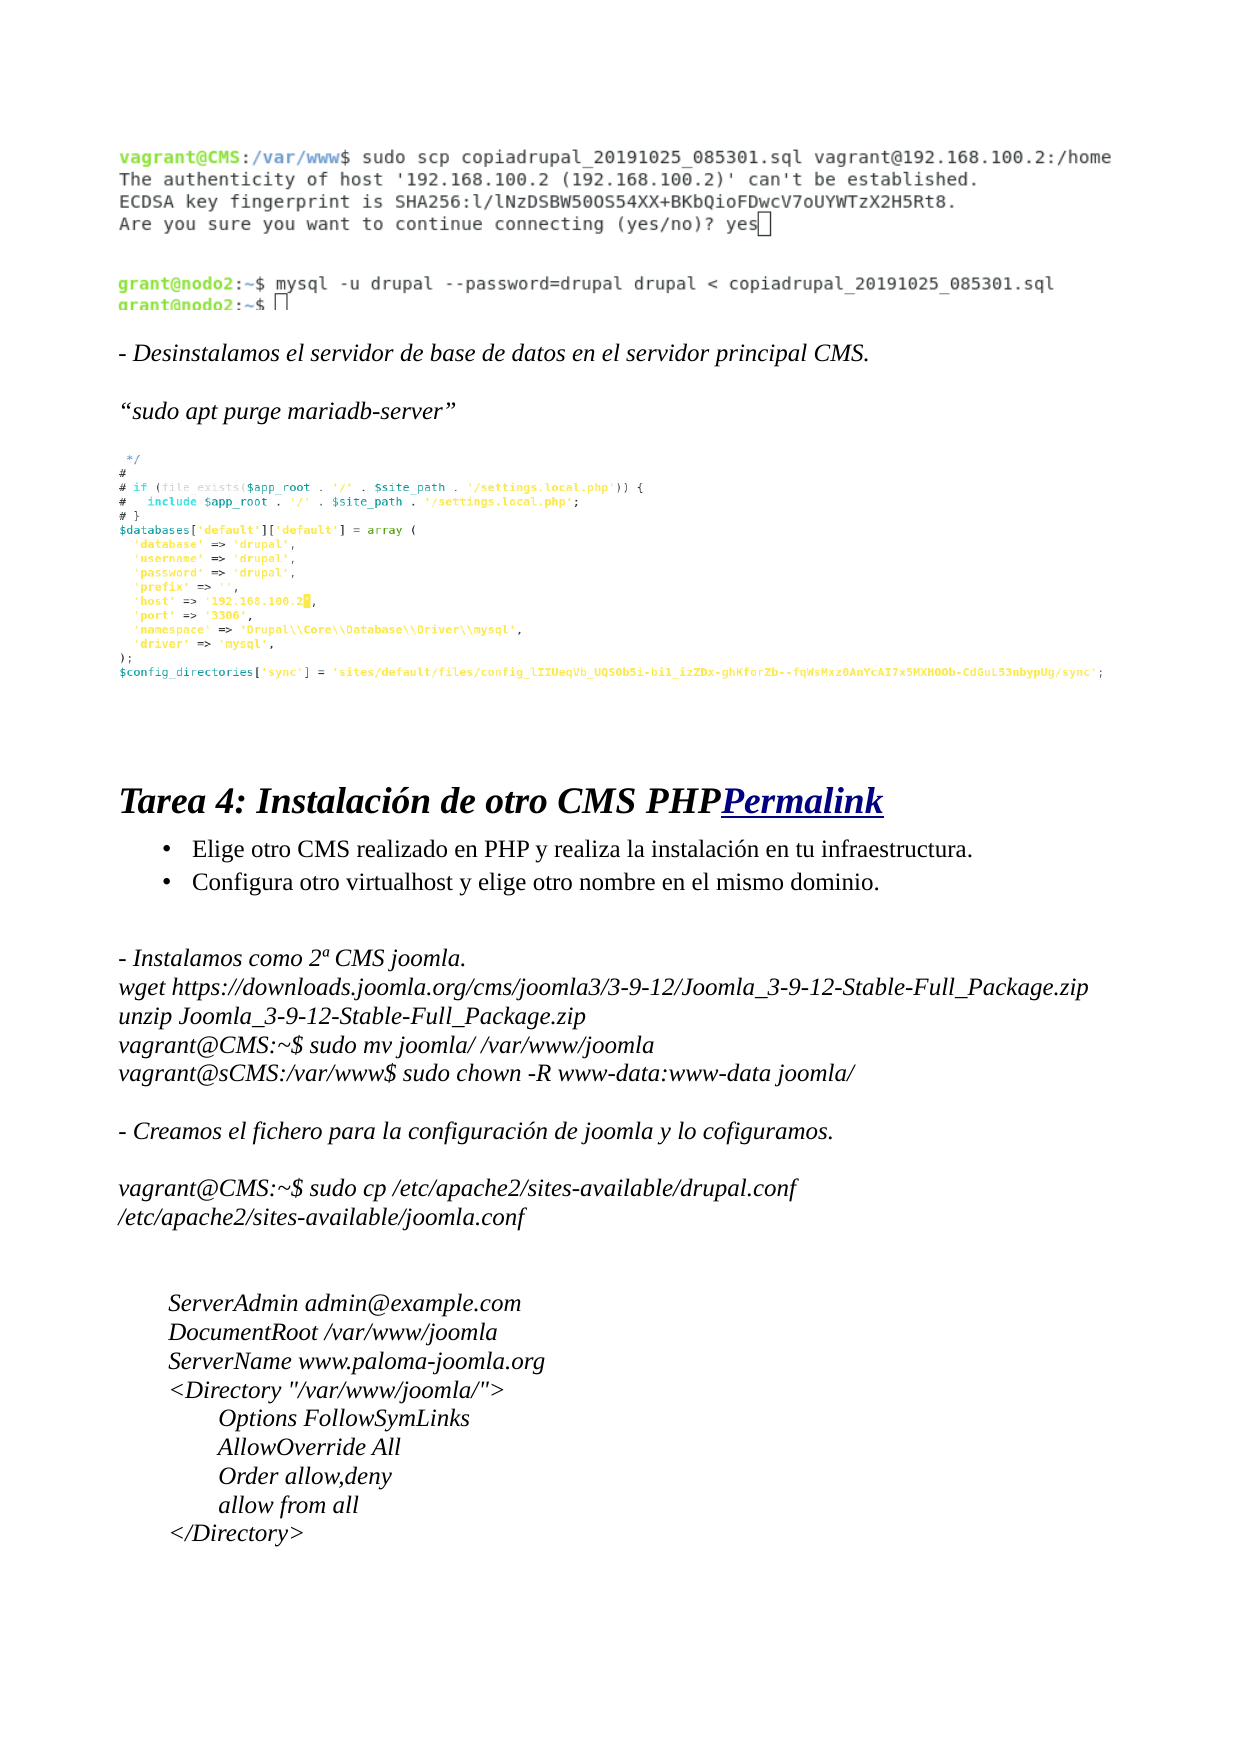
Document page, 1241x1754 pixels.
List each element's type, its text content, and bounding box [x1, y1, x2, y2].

text unzip Joomla_3-9-12-Stable-Full_Package.zip [118, 1001, 1122, 1030]
subtitle Tarea 4: Instalación de otro CMS PHPPermalink [118, 778, 1122, 822]
text DocumentRoot /var/www/joomla [118, 1317, 1122, 1346]
list Elige otro CMS realizado en PHP y realiza la instalación en tu infraestructura. [162, 834, 1122, 863]
text vagrant@sCMS:/var/www$ sudo chown -R www-data:www-data joomla/ [118, 1058, 1122, 1087]
text ServerName www.paloma-joomla.org [118, 1346, 1122, 1375]
picture [118, 453, 1123, 701]
picture [118, 146, 1123, 240]
list Configura otro virtualhost y elige otro nombre en el mismo dominio. [162, 867, 1122, 896]
text vagrant@CMS:~$ sudo mv joomla/ /var/www/joomla [118, 1030, 1122, 1058]
text <Directory "/var/www/joomla/"> [118, 1375, 1122, 1403]
text - Instalamos como 2ª CMS joomla. [118, 943, 1122, 972]
text wget https://downloads.joomla.org/cms/joomla3/3-9-12/Joomla_3-9-12-Stable-Full_Package.zip [118, 972, 1122, 1001]
picture [118, 268, 1123, 310]
text “sudo apt purge mariadb-server” [118, 396, 1122, 424]
text </Directory> [118, 1518, 1122, 1547]
text AllowOverride All [118, 1432, 1122, 1461]
text - Creamos el fichero para la configuración de joomla y lo cofiguramos. [118, 1116, 1122, 1145]
text allow from all [118, 1490, 1122, 1518]
text - Desinstalamos el servidor de base de datos en el servidor principal CMS. [118, 338, 1122, 367]
text Order allow,deny [118, 1461, 1122, 1490]
text ServerAdmin admin@example.com [118, 1288, 1122, 1317]
text Options FollowSymLinks [118, 1403, 1122, 1432]
text vagrant@CMS:~$ sudo cp /etc/apache2/sites-available/drupal.conf /etc/apache2/sites-available/joomla.conf [118, 1173, 1122, 1231]
